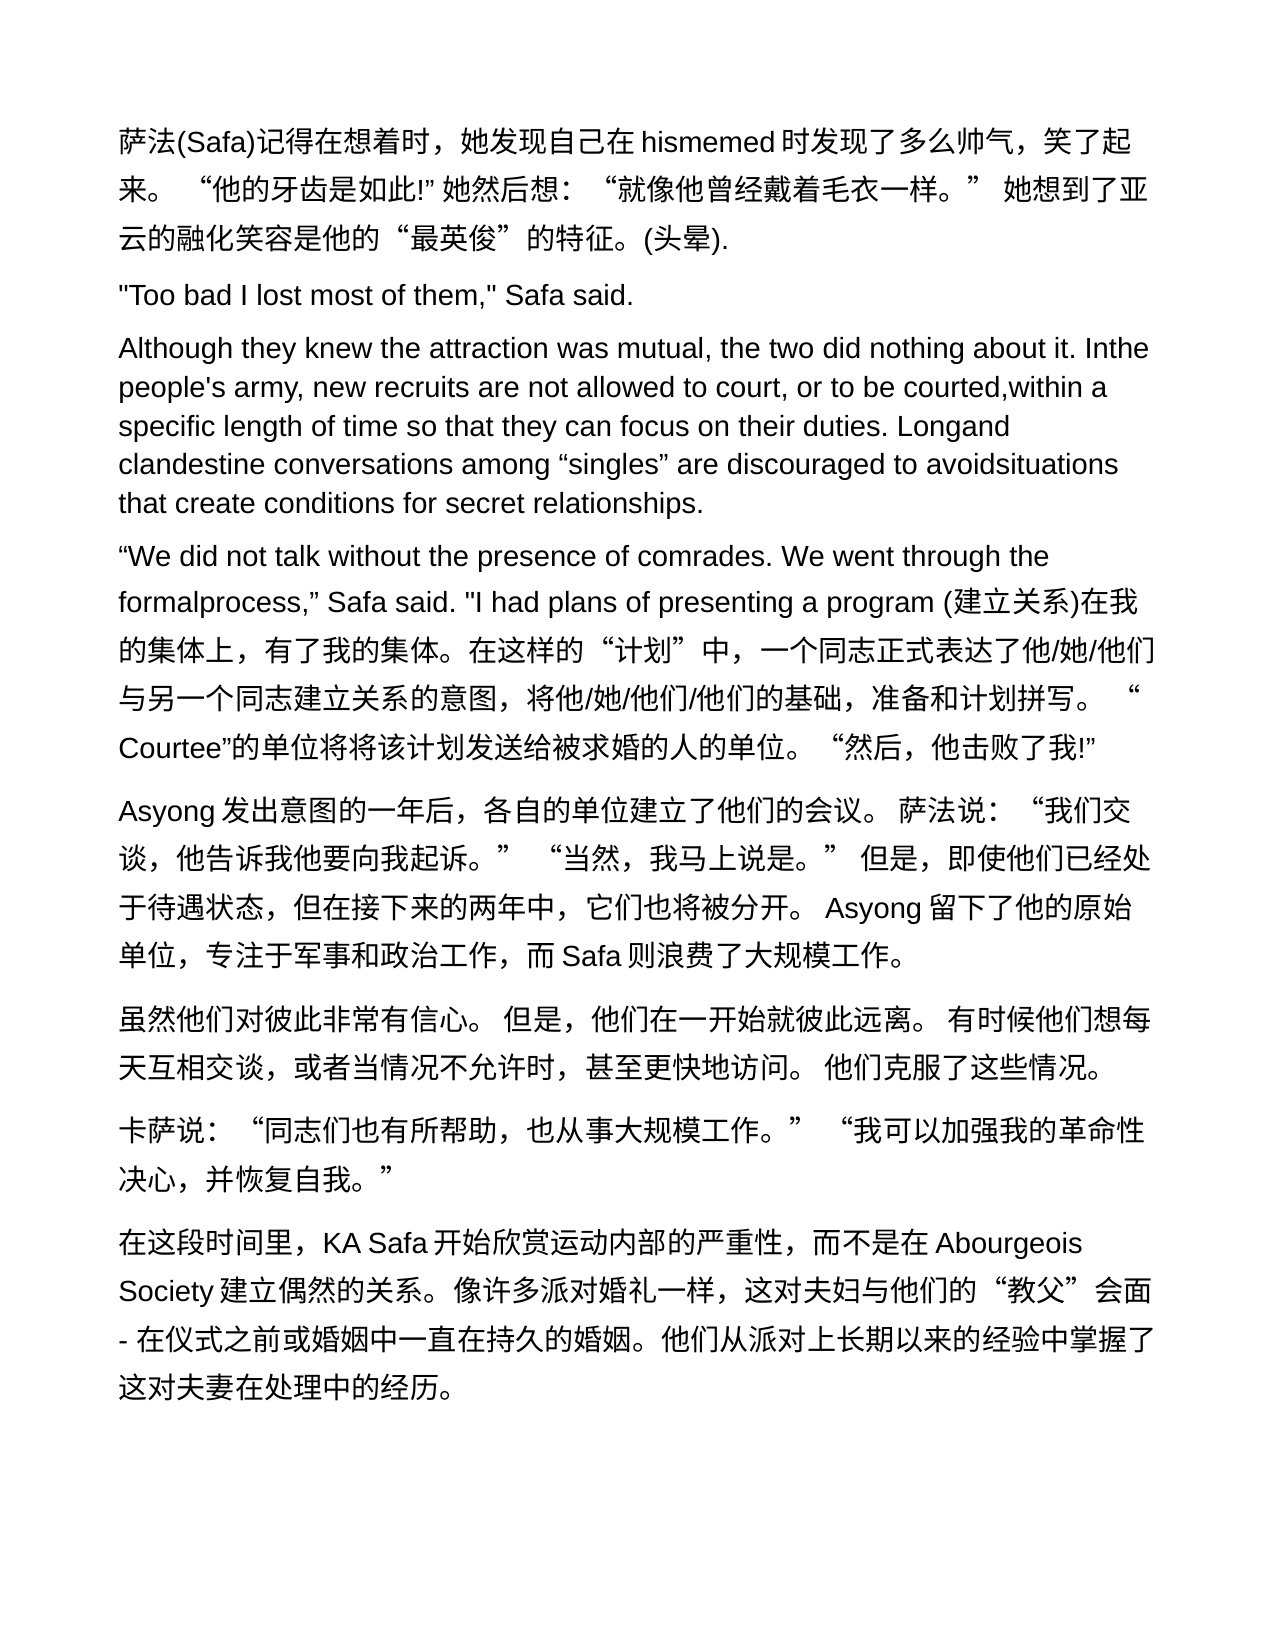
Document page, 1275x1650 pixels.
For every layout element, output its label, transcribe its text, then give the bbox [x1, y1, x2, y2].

text 在这段时间里，KA Safa开始欣赏运动内部的严重性，而不是在Abourgeois Society建立偶然的关系。像许多派对婚礼一样，这对夫妇与他们的“教父”会面 - 在仪式之前或婚姻中一直在持久的婚姻。他们从派对上长期以来的经验中掌握了这对夫妻在处理中的经历。 [118, 1219, 1157, 1407]
text 卡萨说：“同志们也有所帮助，也从事大规模工作。” “我可以加强我的革命性决心，并恢复自我。” [118, 1108, 1157, 1198]
text “We did not talk without the presence of comrades. We went through the formalprocess,” Safa said. "I had plans of presenting a program (建立关系)在我的集体上，有了我的集体。在这样的“计划”中，一个同志正式表达了他/她/他们与另一个同志建立关系的意图，将他/她/他们/他们的基础，准备和计划拼写。 “ Courtee”的单位将将该计划发送给被求婚的人的单位。“然后，他击败了我!” [118, 539, 1157, 766]
text "Too bad I lost most of them," Safa said. [118, 278, 1157, 312]
text 萨法(Safa)记得在想着时，她发现自己在hismemed时发现了多么帅气，笑了起来。 “他的牙齿是如此!” 她然后想：“就像他曾经戴着毛衣一样。” 她想到了亚云的融化笑容是他的“最英俊”的特征。(头晕). [118, 118, 1157, 257]
text Although they knew the attraction was mutual, the two did nothing about it. Inthe people's army, new recruits are not allowed to court, or to be courted,within a specific length of time so that they can focus on their duties. Longand clandestine conversations among “singles” are discouraged to avoidsituations that create conditions for secret relationships. [118, 331, 1157, 519]
text 虽然他们对彼此非常有信心。 但是，他们在一开始就彼此远离。 有时候他们想每天互相交谈，或者当情况不允许时，甚至更快地访问。 他们克服了这些情况。 [118, 996, 1157, 1087]
text Asyong发出意图的一年后，各自的单位建立了他们的会议。 萨法说：“我们交谈，他告诉我他要向我起诉。” “当然，我马上说是。” 但是，即使他们已经处于待遇状态，但在接下来的两年中，它们也将被分开。 Asyong留下了他的原始单位，专注于军事和政治工作，而Safa则浪费了大规模工作。 [118, 787, 1157, 975]
